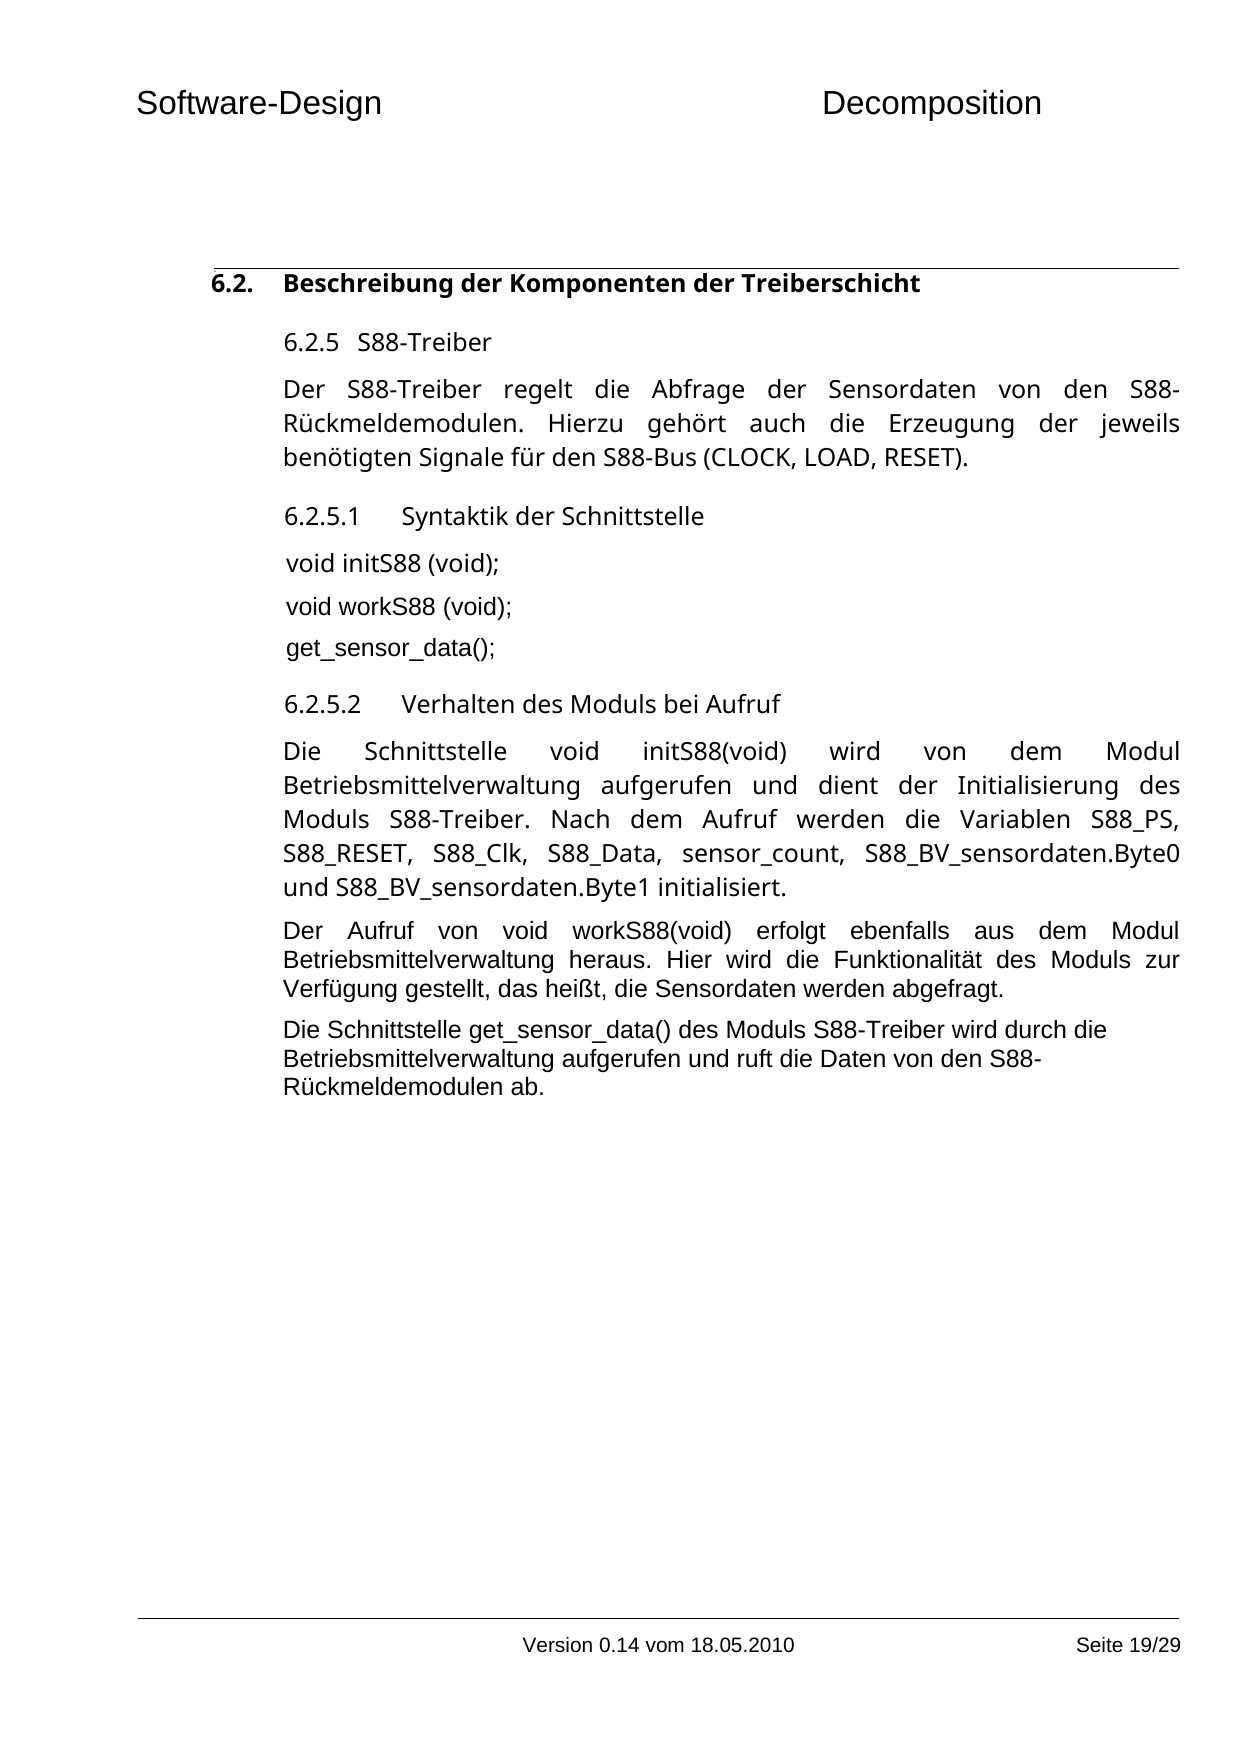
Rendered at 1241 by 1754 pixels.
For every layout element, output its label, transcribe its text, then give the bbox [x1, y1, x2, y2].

subtitle S88-Treiber [283, 325, 1181, 359]
subtitle Verhalten des Moduls bei Aufruf [284, 687, 1181, 721]
text Die Schnittstelle get_sensor_data() des Moduls S88-Treiber wird durch die Betriebsmittelverwaltung aufgerufen und ruft die Daten von den S88-Rückmeldemodulen ab. [283, 1015, 1181, 1101]
text void workS88 (void); [286, 592, 1181, 621]
text get_sensor_data(); [286, 633, 1181, 662]
list Beschreibung der Komponenten der Treiberschicht [211, 289, 1181, 300]
list Die Schnittstelle void initS88(void) wird von dem Modul Betriebsmittelverwaltung aufgerufen und dient der Initialisierung des Moduls S88-Treiber. Nach dem Aufruf werden die Variablen S88_PS, S88_RESET, S88_Clk, S88_Data, sensor_count, S88_BV_sensordaten.Byte0 und S88_BV_sensordaten.Byte1 initialisiert. [283, 733, 1181, 904]
list Der S88-Treiber regelt die Abfrage der Sensordaten von den S88-Rückmeldemodulen. Hierzu gehört auch die Erzeugung der jeweils benötigten Signale für den S88-Bus (CLOCK, LOAD, RESET). [283, 371, 1181, 474]
subtitle Syntaktik der Schnittstelle [284, 499, 1181, 533]
list void initS88 (void); [286, 545, 1181, 579]
text Der Aufruf von void workS88(void) erfolgt ebenfalls aus dem Modul Betriebsmittelverwaltung heraus. Hier wird die Funktionalität des Moduls zur Verfügung gestellt, das heißt, die Sensordaten werden abgefragt. [283, 916, 1181, 1002]
